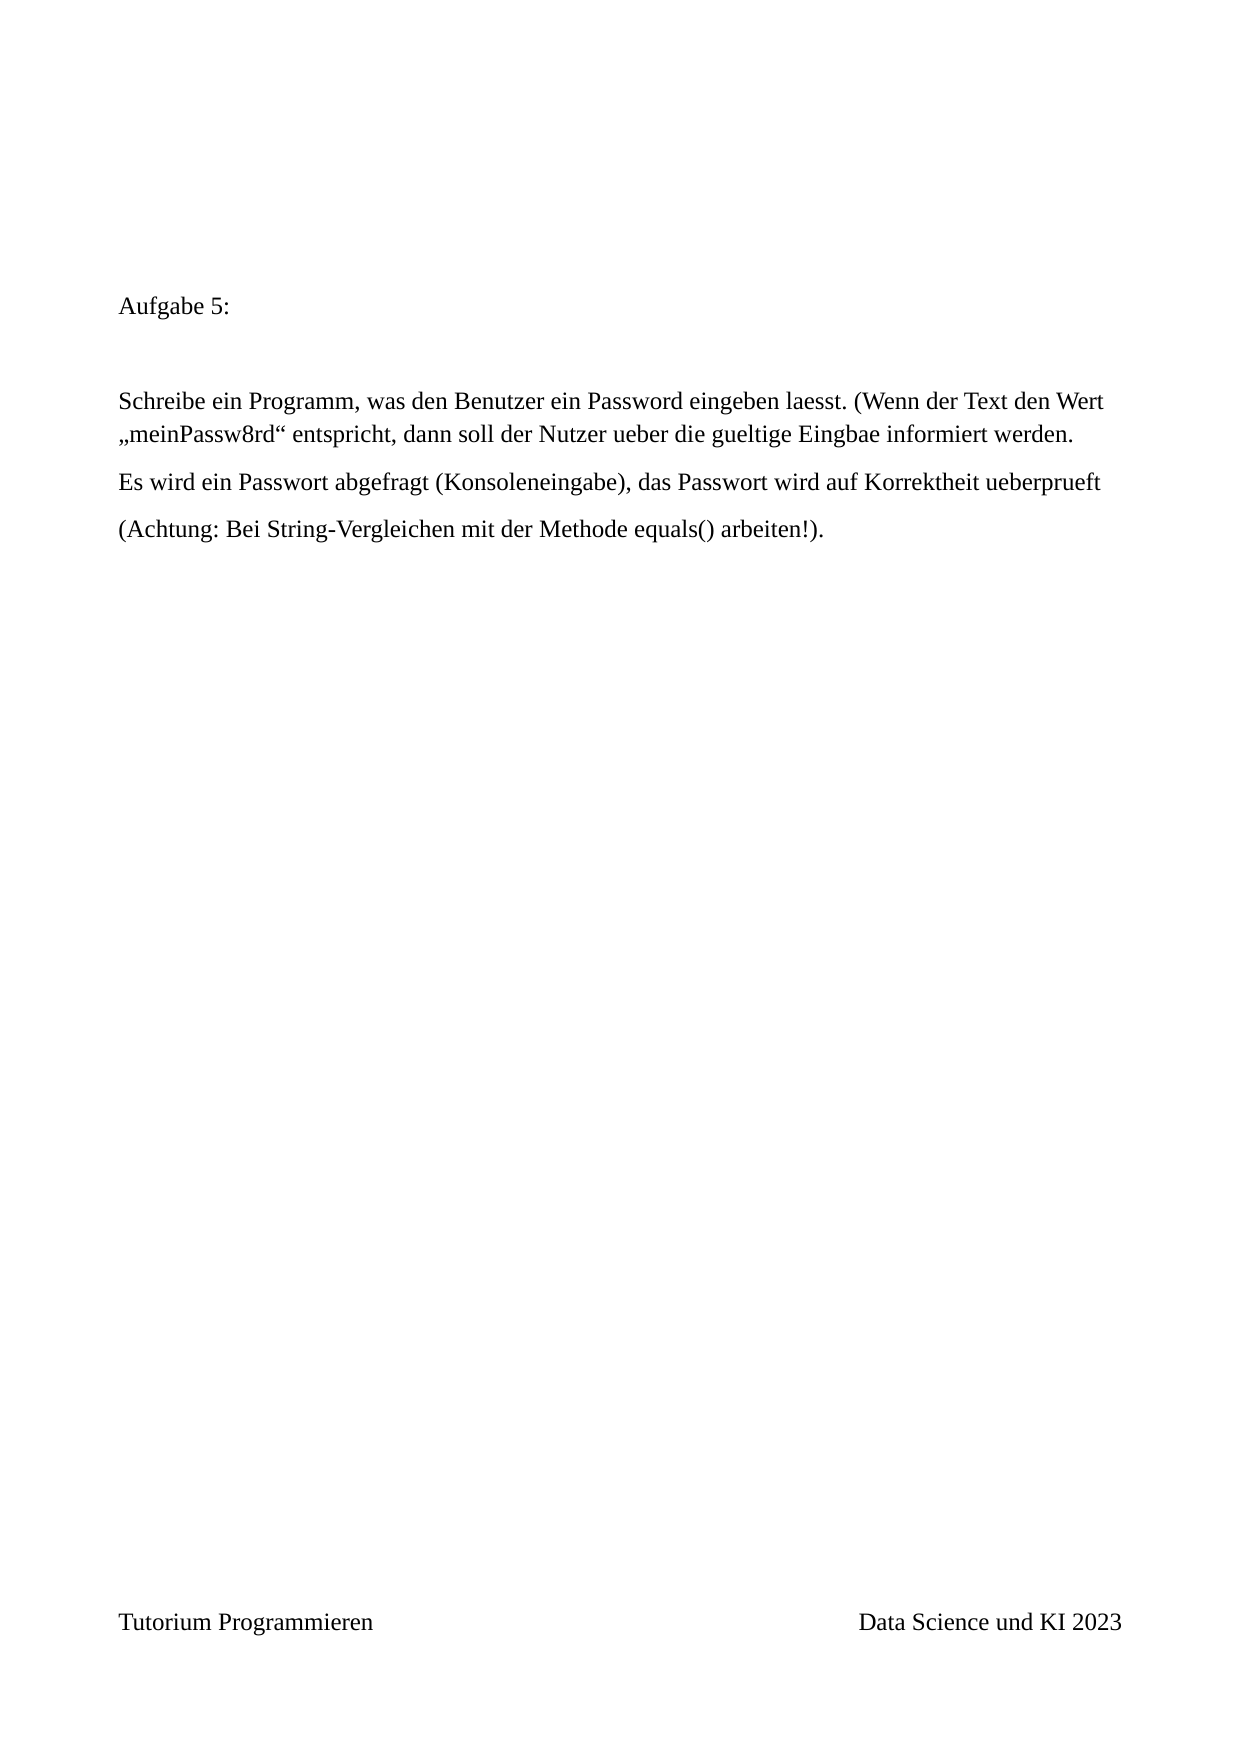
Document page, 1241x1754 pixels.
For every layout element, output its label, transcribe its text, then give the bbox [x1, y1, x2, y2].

text Aufgabe 5: [118, 291, 1122, 319]
text (Achtung: Bei String-Vergleichen mit der Methode equals() arbeiten!). [118, 514, 1122, 543]
text Schreibe ein Programm, was den Benutzer ein Password eingeben laesst. (Wenn der Text den Wert „meinPassw8rd“ entspricht, dann soll der Nutzer ueber die gueltige Eingbae informiert werden. [118, 386, 1122, 448]
text Es wird ein Passwort abgefragt (Konsoleneingabe), das Passwort wird auf Korrektheit ueberprueft [118, 467, 1122, 495]
